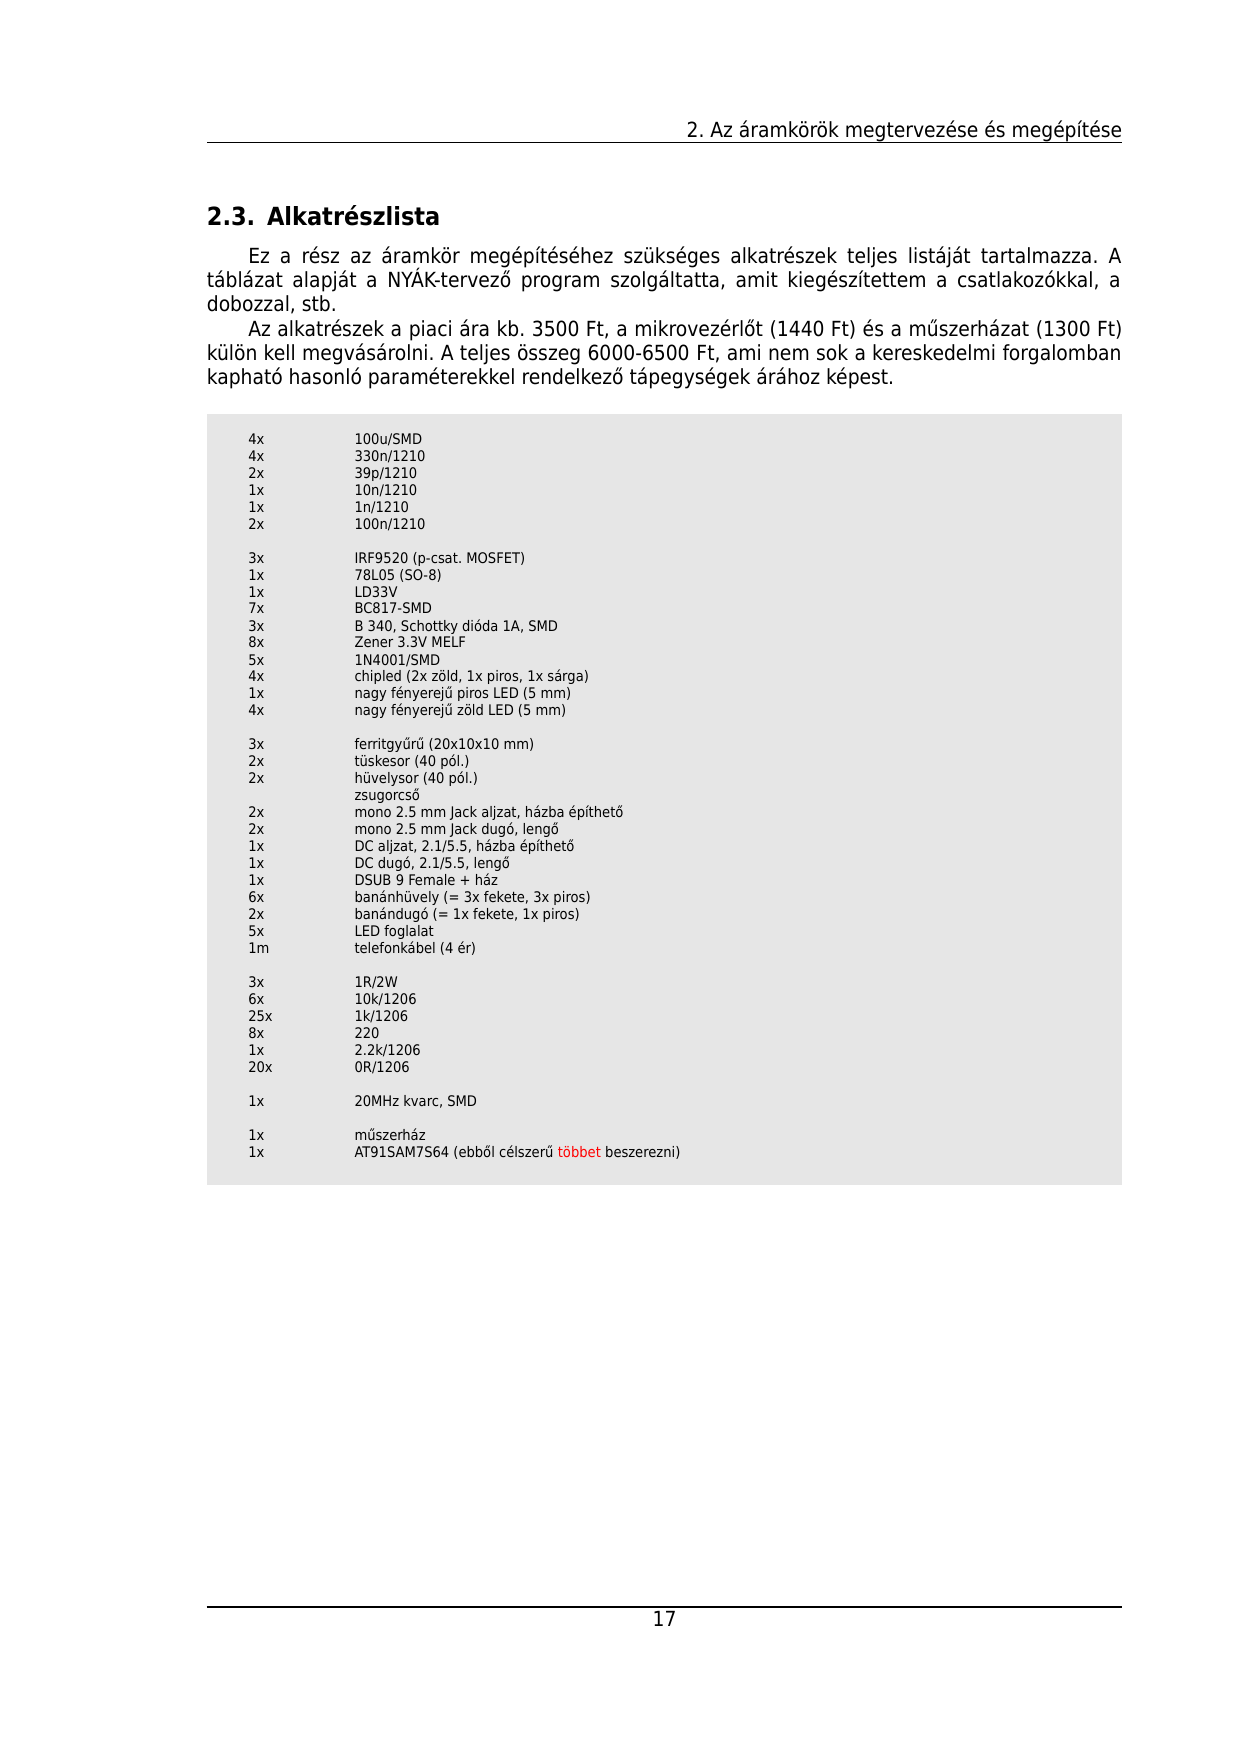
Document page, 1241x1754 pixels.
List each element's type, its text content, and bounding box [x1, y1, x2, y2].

text 4x nagy fényerejű zöld LED (5 mm) [207, 702, 1122, 719]
text 1x nagy fényerejű piros LED (5 mm) [207, 685, 1122, 702]
text 2x mono 2.5 mm Jack dugó, lengő [207, 821, 1122, 838]
text 4x chipled (2x zöld, 1x piros, 1x sárga) [207, 668, 1122, 685]
text 1x AT91SAM7S64 (ebből célszerű többet beszerezni) [207, 1144, 1122, 1161]
text 7x BC817-SMD [207, 600, 1122, 617]
text 1x 10n/1210 [207, 482, 1122, 498]
text 1x LD33V [207, 583, 1122, 600]
text 5x 1N4001/SMD [207, 651, 1122, 668]
text 1x 1n/1210 [207, 498, 1122, 516]
text 3x IRF9520 (p-csat. MOSFET) [207, 549, 1122, 566]
text 3x ferritgyűrű (20x10x10 mm) [207, 736, 1122, 753]
text 6x 10k/1206 [207, 991, 1122, 1008]
text 6x banánhüvely (= 3x fekete, 3x piros) [207, 889, 1122, 906]
text 1x műszerház [207, 1127, 1122, 1144]
text 8x 220 [207, 1025, 1122, 1042]
text 1m telefonkábel (4 ér) [207, 940, 1122, 957]
text 1x DC dugó, 2.1/5.5, lengő [207, 855, 1122, 872]
text 8x Zener 3.3V MELF [207, 634, 1122, 651]
text 2x 39p/1210 [207, 464, 1122, 482]
text Ez a rész az áramkör megépítéséhez szükséges alkatrészek teljes listáját tartalmazza. A táblázat alapját a NYÁK-tervező program szolgáltatta, amit kiegészítettem a csatlakozókkal, a dobozzal, stb. [207, 244, 1122, 317]
subtitle Alkatrészlista [207, 202, 1122, 231]
text 1x 2.2k/1206 [207, 1042, 1122, 1059]
text 2x mono 2.5 mm Jack aljzat, házba építhető [207, 804, 1122, 821]
text 5x LED foglalat [207, 923, 1122, 940]
text zsugorcső [207, 787, 1122, 804]
text 2x banándugó (= 1x fekete, 1x piros) [207, 906, 1122, 923]
text 1x DSUB 9 Female + ház [207, 872, 1122, 889]
text 2x 100n/1210 [207, 516, 1122, 532]
text 25x 1k/1206 [207, 1008, 1122, 1025]
text 20x 0R/1206 [207, 1059, 1122, 1076]
text 3x B 340, Schottky dióda 1A, SMD [207, 617, 1122, 634]
text 3x 1R/2W [207, 974, 1122, 991]
text 1x 20MHz kvarc, SMD [207, 1093, 1122, 1110]
text 2x tüskesor (40 pól.) [207, 753, 1122, 770]
text 1x 78L05 (SO-8) [207, 566, 1122, 583]
text 4x 100u/SMD [207, 431, 1122, 448]
text Az alkatrészek a piaci ára kb. 3500 Ft, a mikrovezérlőt (1440 Ft) és a műszerházat (1300 Ft) külön kell megvásárolni. A teljes összeg 6000-6500 Ft, ami nem sok a kereskedelmi forgalomban kapható hasonló paraméterekkel rendelkező tápegységek árához képest. [207, 317, 1122, 389]
text 1x DC aljzat, 2.1/5.5, házba építhető [207, 838, 1122, 855]
text 2x hüvelysor (40 pól.) [207, 770, 1122, 787]
text 4x 330n/1210 [207, 448, 1122, 464]
